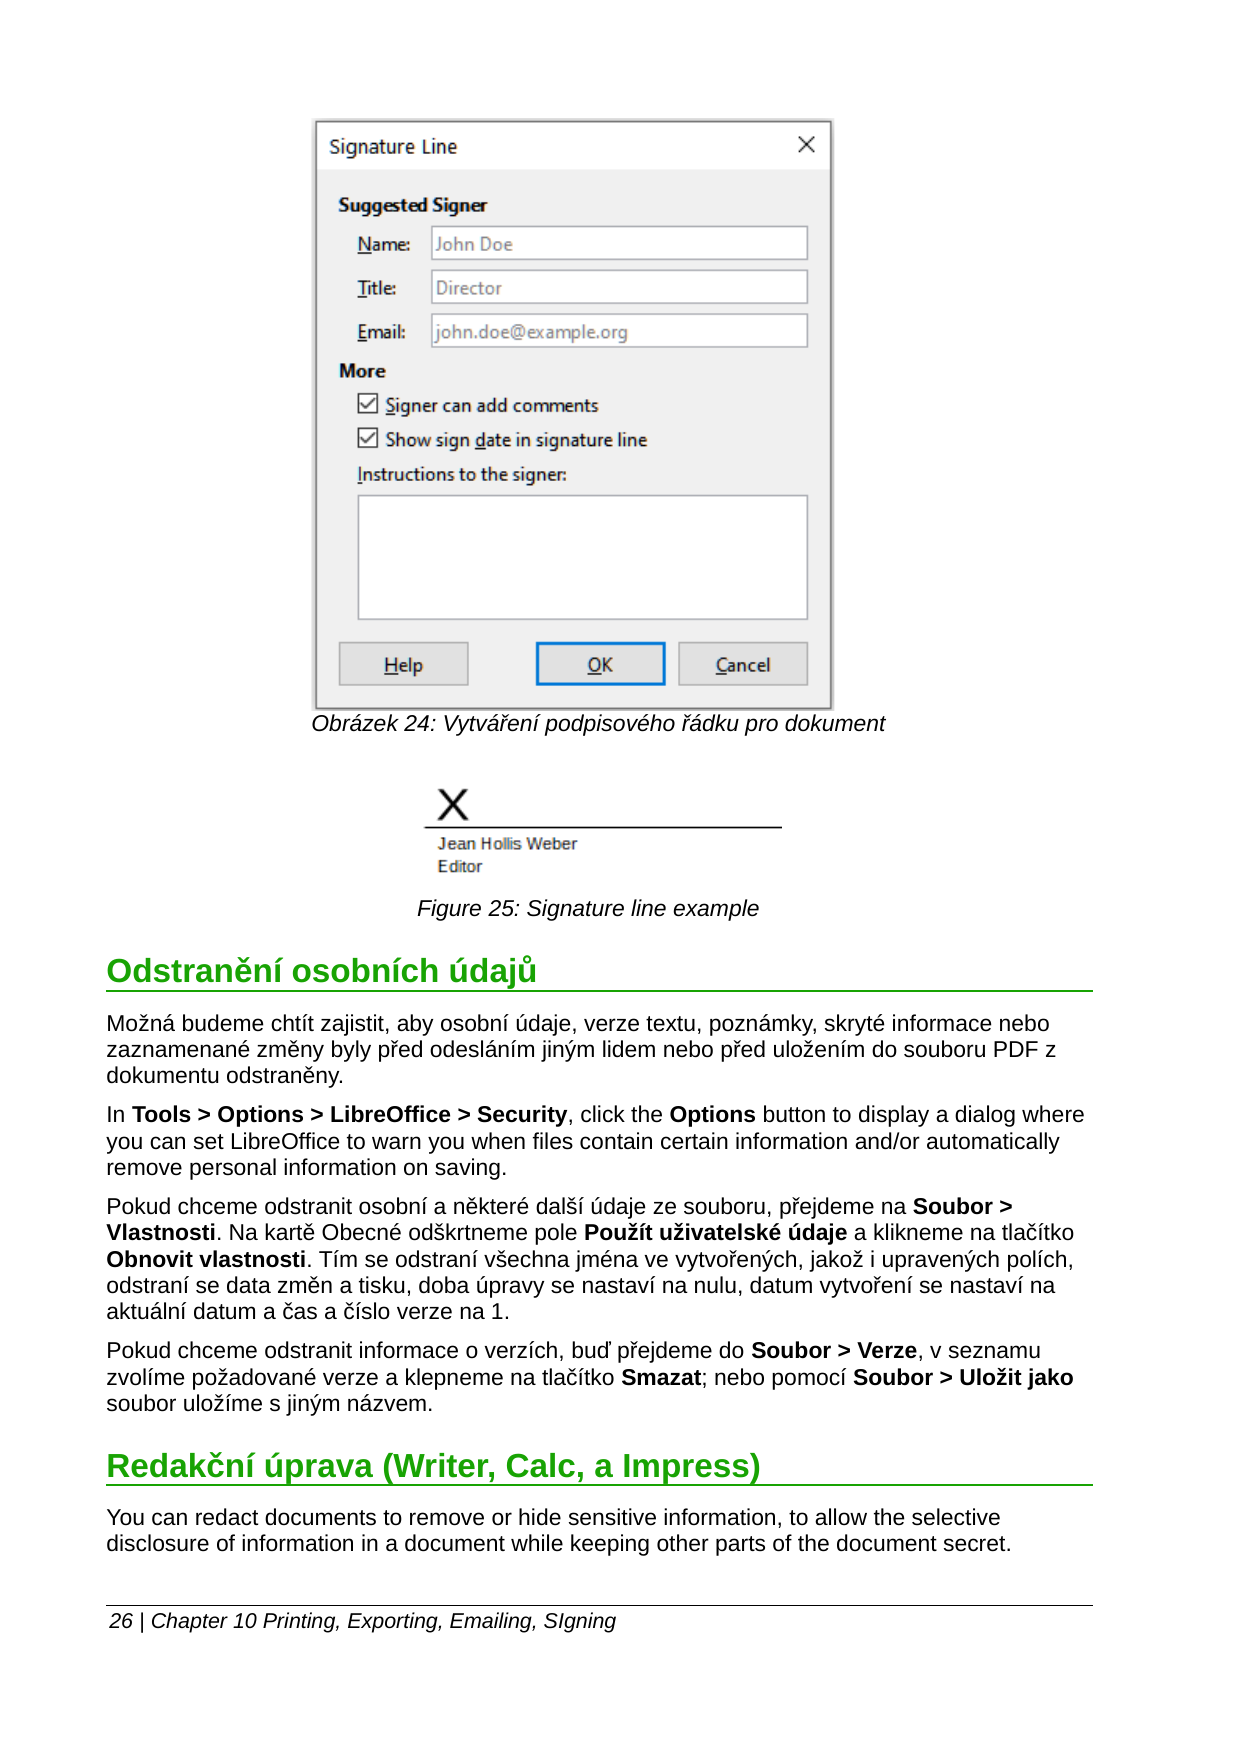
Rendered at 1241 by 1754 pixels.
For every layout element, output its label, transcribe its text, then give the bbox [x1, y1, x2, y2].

subtitle Redakční úprava (Writer, Calc, a Impress) [106, 1446, 1093, 1484]
text Možná budeme chtít zajistit, aby osobní údaje, verze textu, poznámky, skryté informace nebo zaznamenané změny byly před odesláním jiným lidem nebo před uložením do souboru PDF z dokumentu odstraněny. [106, 1010, 1093, 1089]
text In Tools > Options > LibreOffice > Security, click the Options button to display a dialog where you can set LibreOffice to warn you when files contain certain information and/or automatically remove personal information on saving. [106, 1101, 1093, 1180]
picture [311, 118, 835, 711]
subtitle Odstranění osobních údajů [106, 951, 1093, 990]
text You can redact documents to remove or hide sensitive information, to allow the selective disclosure of information in a document while keeping other parts of the document secret. [106, 1504, 1093, 1557]
text Figure 25: Signature line example [417, 883, 782, 921]
text Obrázek 24: Vytváření podpisového řádku pro dokument [311, 118, 888, 737]
picture [416, 755, 782, 883]
text Pokud chceme odstranit informace o verzích, buď přejdeme do Soubor > Verze, v seznamu zvolíme požadované verze a klepneme na tlačítko Smazat; nebo pomocí Soubor > Uložit jako soubor uložíme s jiným názvem. [106, 1337, 1093, 1416]
text Pokud chceme odstranit osobní a některé další údaje ze souboru, přejdeme na Soubor > Vlastnosti. Na kartě Obecné odškrtneme pole Použít uživatelské údaje a klikneme na tlačítko Obnovit vlastnosti. Tím se odstraní všechna jména ve vytvořených, jakož i upravených polích, odstraní se data změn a tisku, doba úpravy se nastaví na nulu, datum vytvoření se nastaví na aktuální datum a čas a číslo verze na 1. [106, 1193, 1093, 1324]
